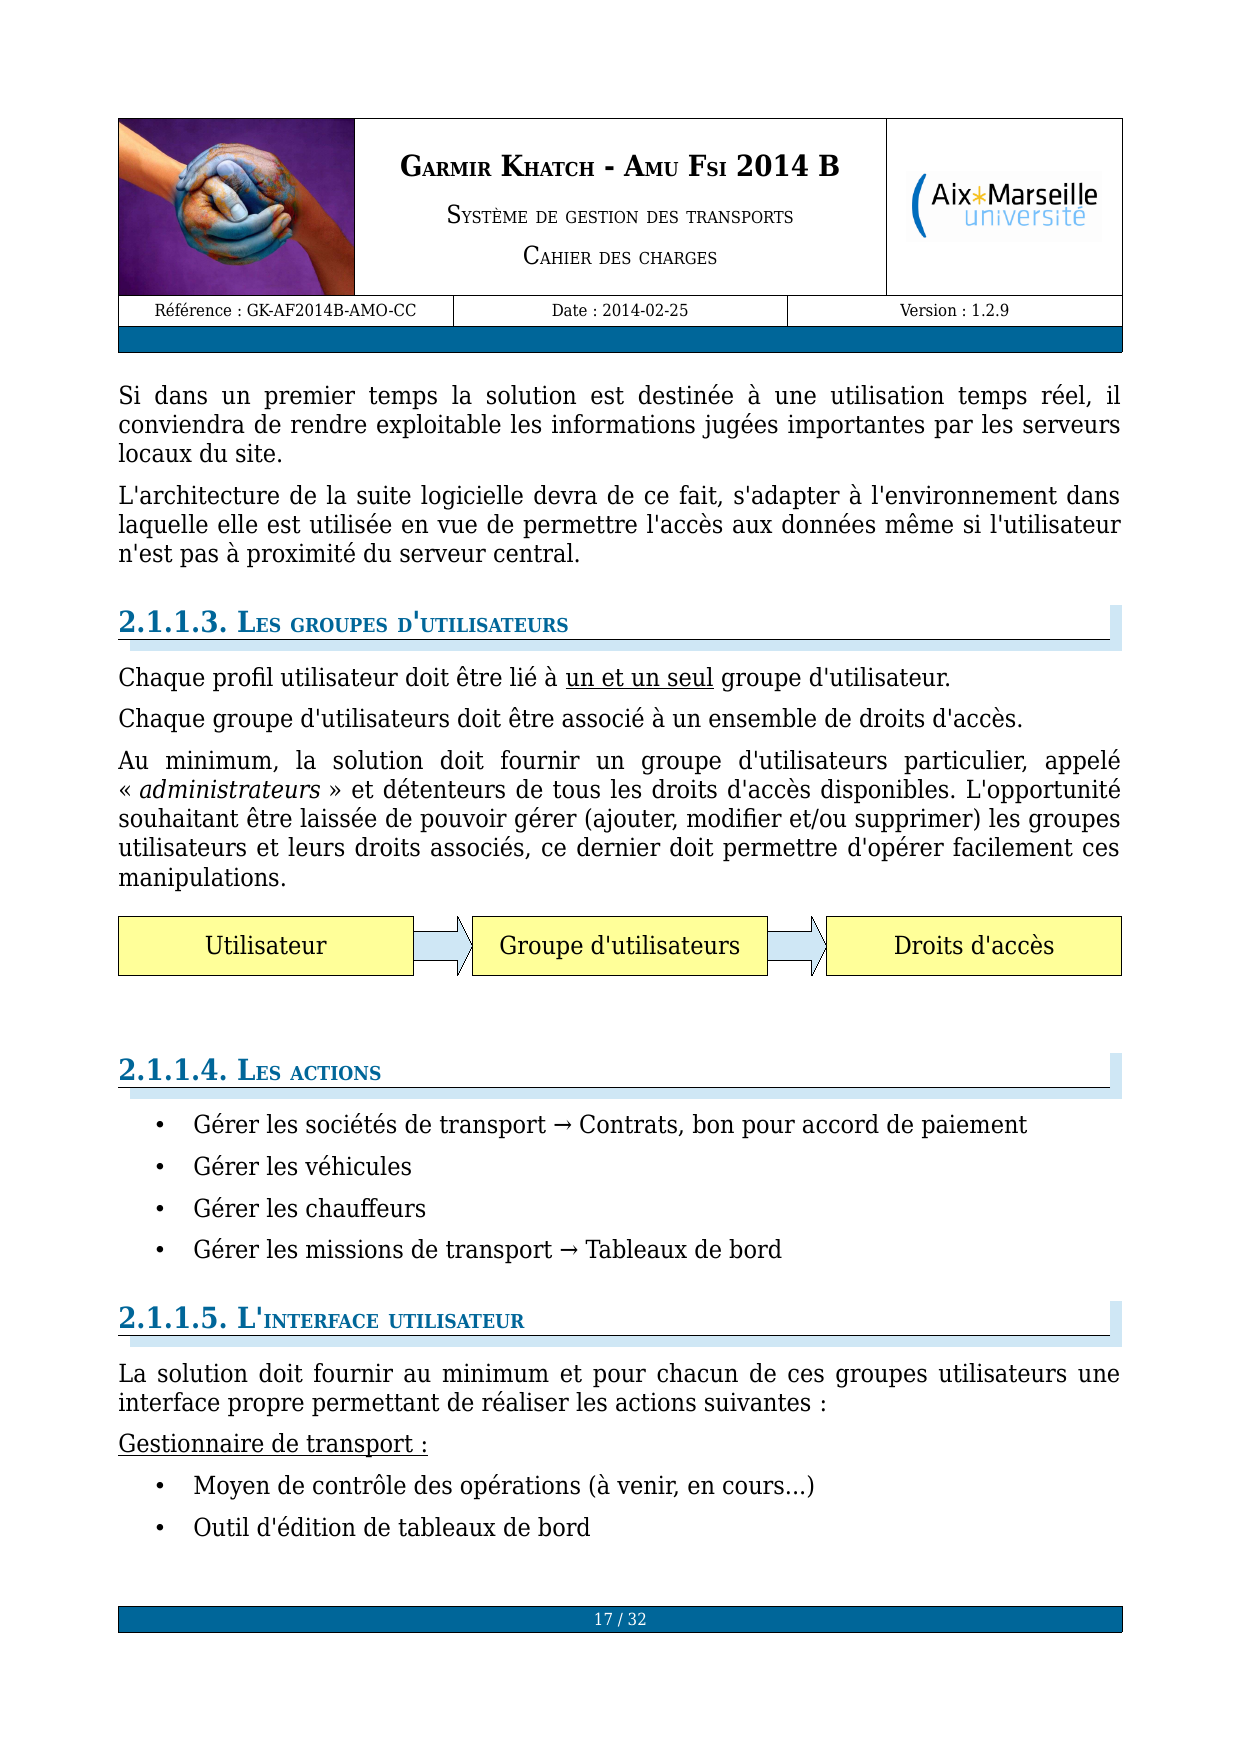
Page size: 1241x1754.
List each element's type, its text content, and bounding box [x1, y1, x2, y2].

text Chaque profil utilisateur doit être lié à un et un seul groupe d'utilisateur. [118, 663, 1122, 692]
subtitle L'interface utilisateur [118, 1301, 1110, 1335]
subtitle Les actions [118, 1053, 1110, 1087]
list Gérer les véhicules [156, 1152, 1122, 1181]
text Si dans un premier temps la solution est destinée à une utilisation temps réel, il conviendra de rendre exploitable les informations jugées importantes par les serveurs locaux du site. [118, 381, 1122, 469]
picture [887, 126, 1122, 288]
list Outil d'édition de tableaux de bord [156, 1513, 1122, 1542]
text L'architecture de la suite logicielle devra de ce fait, s'adapter à l'environnement dans laquelle elle est utilisée en vue de permettre l'accès aux données même si l'utilisateur n'est pas à proximité du serveur central. [118, 481, 1122, 569]
text La solution doit fournir au minimum et pour chacun de ces groupes utilisateurs une interface propre permettant de réaliser les actions suivantes : [118, 1359, 1122, 1417]
list Gérer les sociétés de transport → Contrats, bon pour accord de paiement [156, 1111, 1122, 1140]
subtitle Les groupes d'utilisateurs [118, 605, 1110, 639]
text Au minimum, la solution doit fournir un groupe d'utilisateurs particulier, appelé « administrateurs » et détenteurs de tous les droits d'accès disponibles. L'opportunité souhaitant être laissée de pouvoir gérer (ajouter, modifier et/ou supprimer) les groupes utilisateurs et leurs droits associés, ce dernier doit permettre d'opérer facilement ces manipulations. [118, 746, 1122, 892]
text Chaque groupe d'utilisateurs doit être associé à un ensemble de droits d'accès. [118, 704, 1122, 734]
list Gérer les chauffeurs [156, 1194, 1122, 1223]
list Moyen de contrôle des opérations (à venir, en cours...) [156, 1471, 1122, 1500]
list Gérer les missions de transport → Tableaux de bord [156, 1236, 1122, 1265]
picture [119, 119, 354, 295]
text Gestionnaire de transport : [118, 1429, 1122, 1459]
